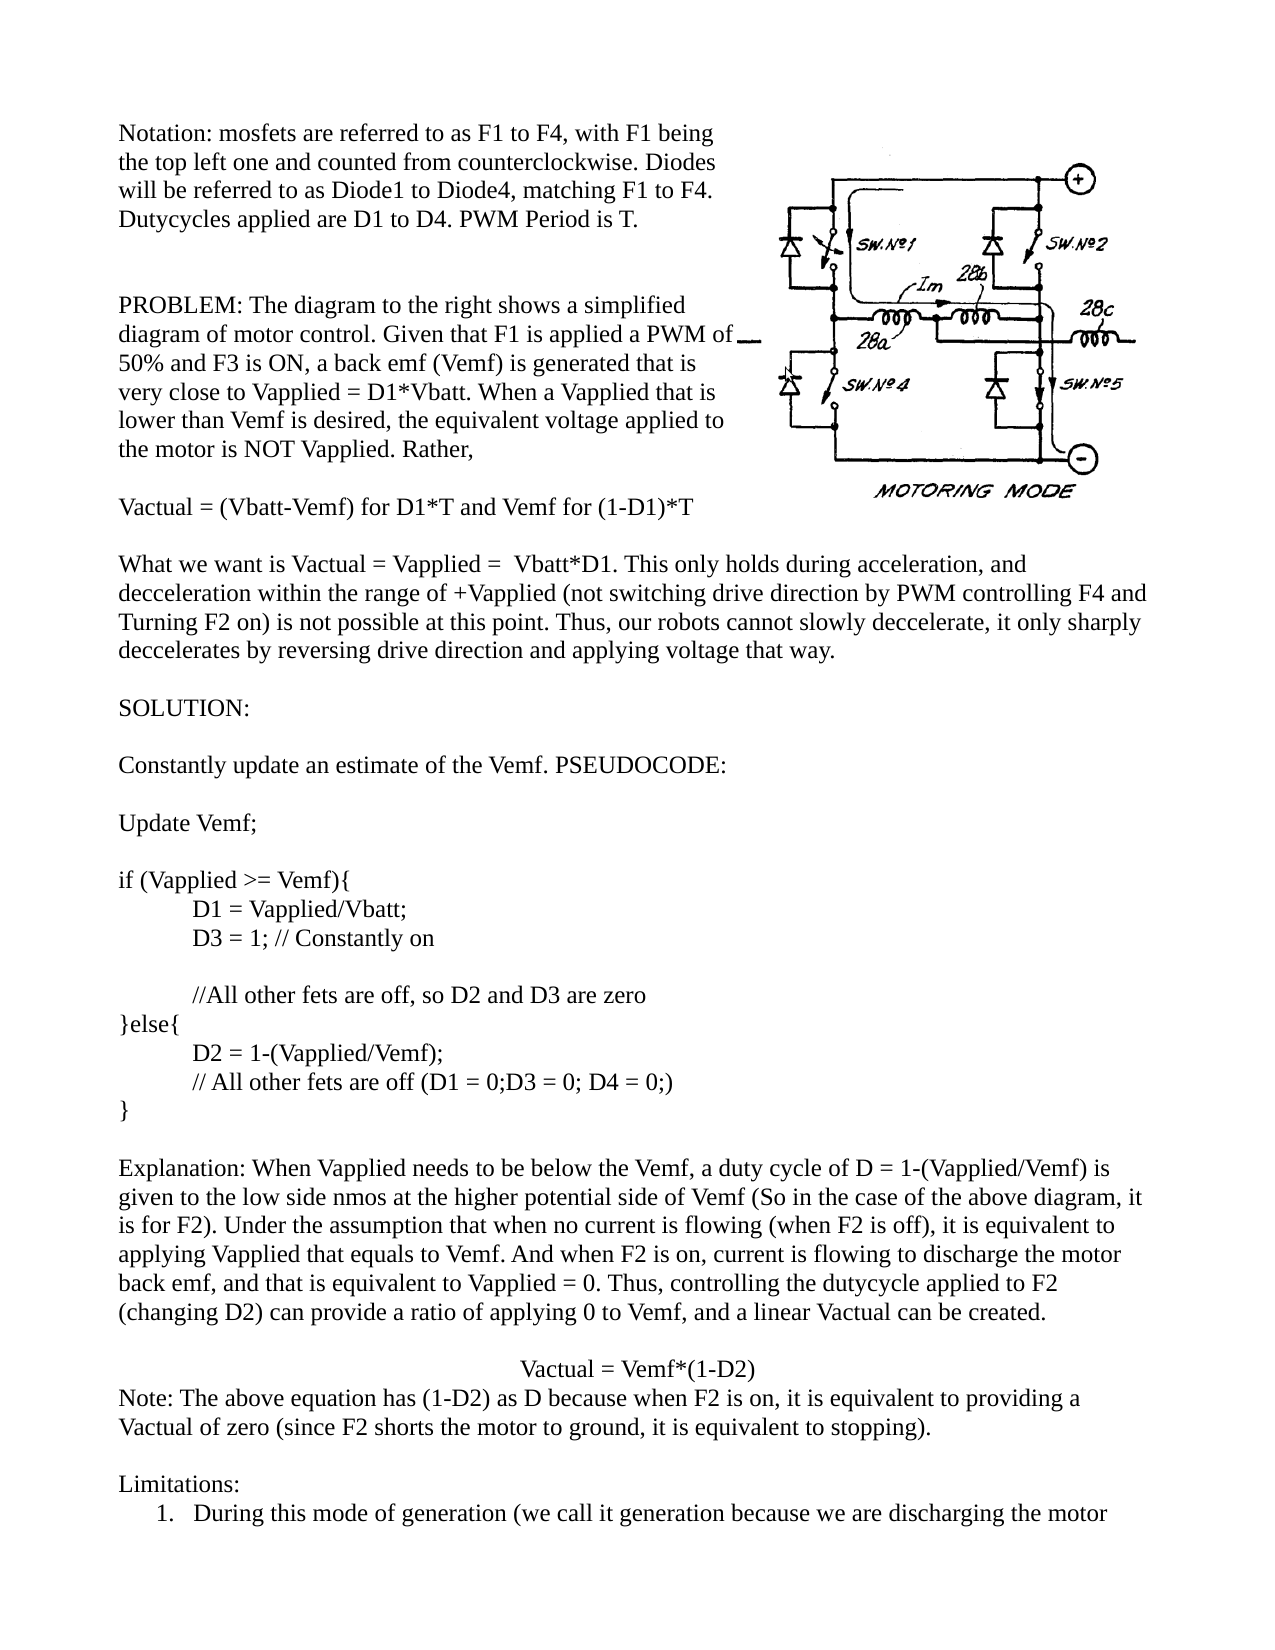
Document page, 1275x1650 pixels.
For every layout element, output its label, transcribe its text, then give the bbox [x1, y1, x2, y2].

text Dutycycles applied are D1 to D4. PWM Period is T. [118, 204, 739, 233]
text }else{ [118, 1009, 1157, 1038]
picture [945, 124, 1150, 514]
list During this mode of generation (we call it generation because we are discharging the motor [156, 1498, 1157, 1527]
text Vactual = Vemf*(1-D2) [118, 1354, 1157, 1383]
text Notation: mosfets are referred to as F1 to F4, with F1 being the top left one and counted from counterclockwise. Diodes will be referred to as Diode1 to Diode4, matching F1 to F4. [118, 118, 1157, 204]
text Update Vemf; [118, 808, 1157, 837]
text Limitations: [118, 1469, 1157, 1498]
text if (Vapplied >= Vemf){ [118, 866, 1157, 894]
text SOLUTION: [118, 693, 1157, 722]
text D1 = Vapplied/Vbatt; [118, 894, 1157, 923]
text Note: The above equation has (1-D2) as D because when F2 is on, it is equivalent to providing a Vactual of zero (since F2 shorts the motor to ground, it is equivalent to stopping). [118, 1383, 1157, 1441]
text PROBLEM: The diagram to the right shows a simplified diagram of motor control. Given that F1 is applied a PWM of 50% and F3 is ON, a back emf (Vemf) is generated that is very close to Vapplied = D1*Vbatt. When a Vapplied that is lower than Vemf is desired, the equivalent voltage applied to the motor is NOT Vapplied. Rather, [118, 291, 739, 463]
text Explanation: When Vapplied needs to be below the Vemf, a duty cycle of D = 1-(Vapplied/Vemf) is given to the low side nmos at the higher potential side of Vemf (So in the case of the above diagram, it is for F2). Under the assumption that when no current is flowing (when F2 is off), it is equivalent to applying Vapplied that equals to Vemf. And when F2 is on, current is flowing to discharge the motor back emf, and that is equivalent to Vapplied = 0. Thus, controlling the dutycycle applied to F2 (changing D2) can provide a ratio of applying 0 to Vemf, and a linear Vactual can be created. [118, 1153, 1157, 1326]
text Constantly update an estimate of the Vemf. PSEUDOCODE: [118, 751, 1157, 779]
text // All other fets are off (D1 = 0;D3 = 0; D4 = 0;) [118, 1067, 1157, 1096]
text //All other fets are off, so D2 and D3 are zero [118, 981, 1157, 1009]
text D3 = 1; // Constantly on [118, 923, 1157, 952]
text What we want is Vactual = Vapplied = Vbatt*D1. This only holds during acceleration, and decceleration within the range of +Vapplied (not switching drive direction by PWM controlling F4 and Turning F2 on) is not possible at this point. Thus, our robots cannot slowly deccelerate, it only sharply deccelerates by reversing drive direction and applying voltage that way. [118, 549, 1157, 664]
text Vactual = (Vbatt-Vemf) for D1*T and Vemf for (1-D1)*T [118, 492, 1157, 521]
text D2 = 1-(Vapplied/Vemf); [118, 1038, 1157, 1067]
text } [118, 1096, 1157, 1124]
